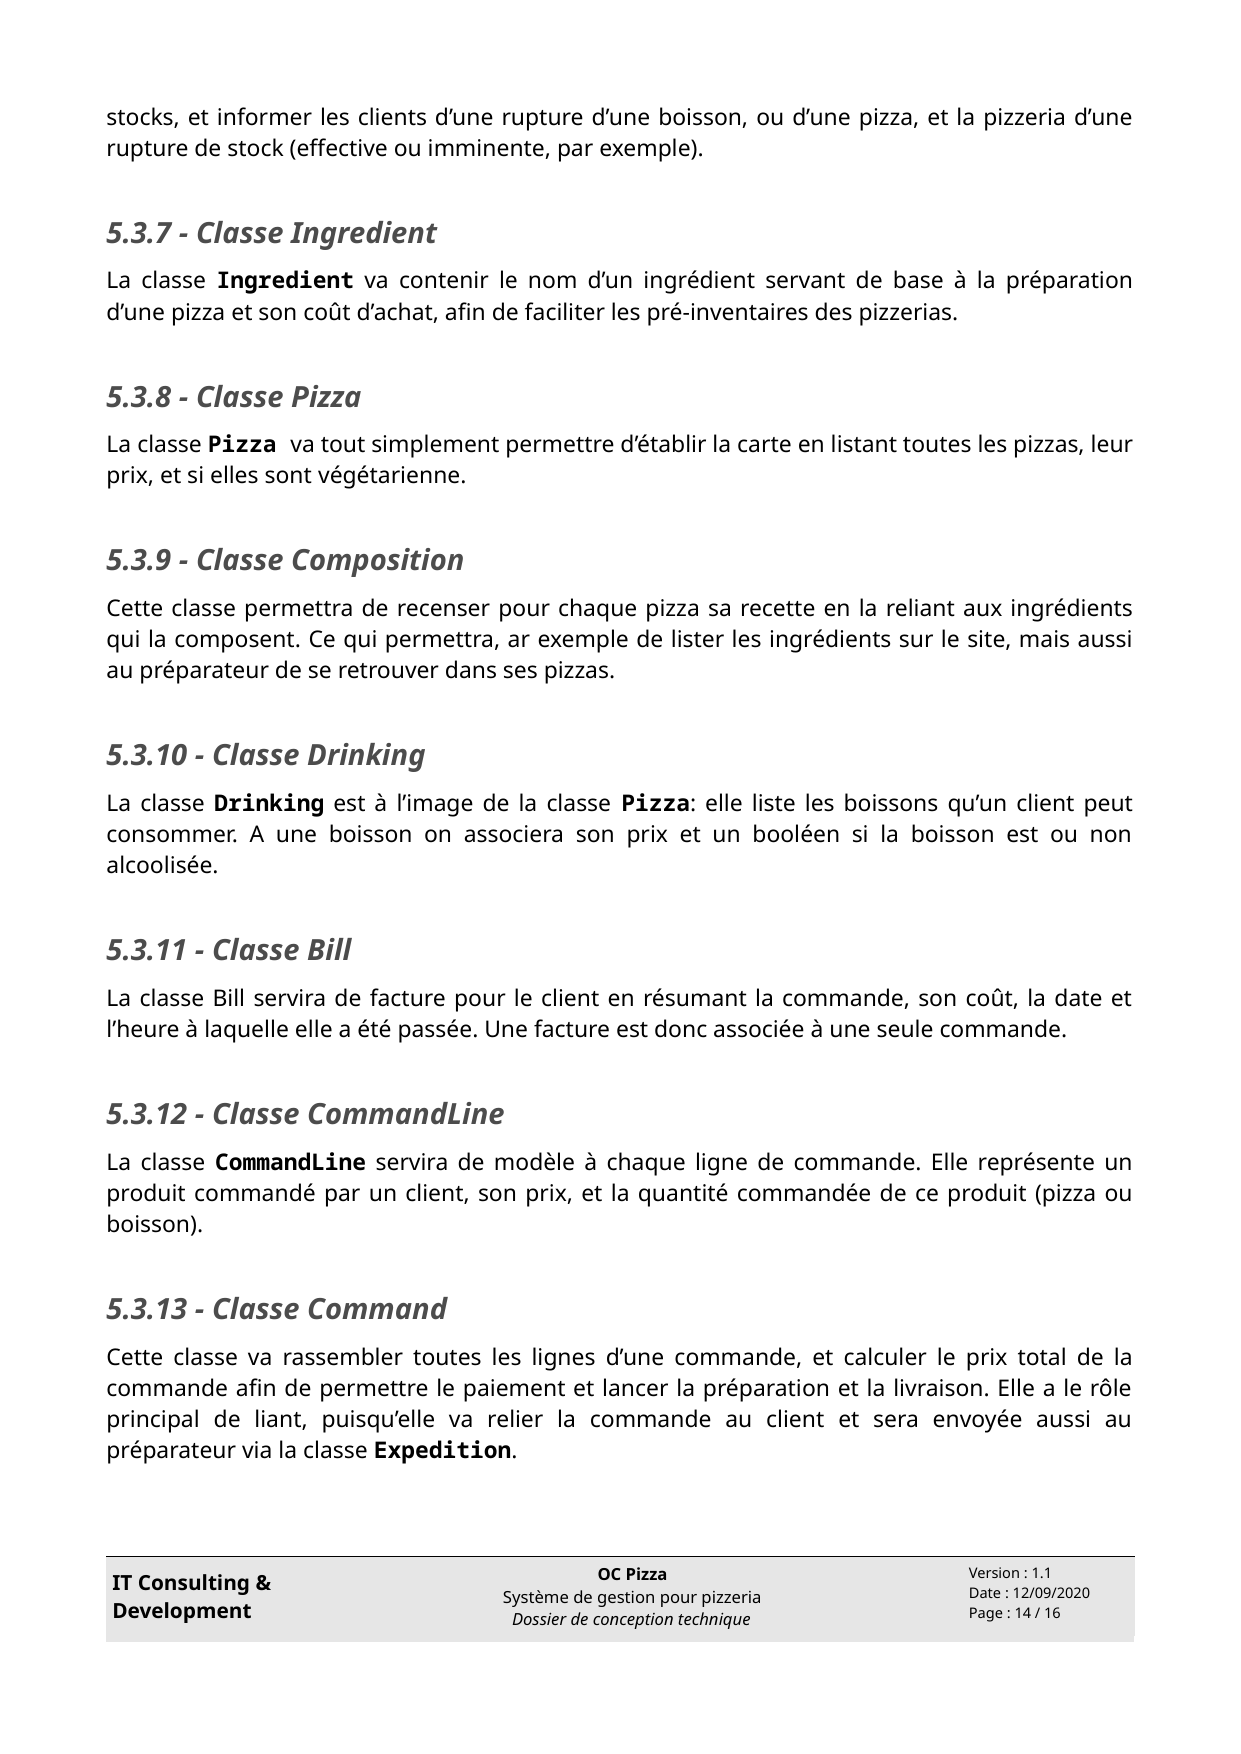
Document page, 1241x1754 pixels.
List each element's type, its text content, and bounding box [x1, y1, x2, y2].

subtitle Classe Composition [106, 539, 1134, 579]
text La classe Drinking est à l’image de la classe Pizza: elle liste les boissons qu’un client peut consommer. A une boisson on associera son prix et un booléen si la boisson est ou non alcoolisée. [106, 787, 1134, 880]
subtitle Classe CommandLine [106, 1093, 1134, 1133]
text stocks, et informer les clients d’une rupture d’une boisson, ou d’une pizza, et la pizzeria d’une rupture de stock (effective ou imminente, par exemple). [106, 100, 1134, 163]
text La classe Bill servira de facture pour le client en résumant la commande, son coût, la date et l’heure à laquelle elle a été passée. Une facture est donc associée à une seule commande. [106, 982, 1134, 1044]
text La classe CommandLine servira de modèle à chaque ligne de commande. Elle représente un produit commandé par un client, son prix, et la quantité commandée de ce produit (pizza ou boisson). [106, 1145, 1134, 1239]
text Cette classe permettra de recenser pour chaque pizza sa recette en la reliant aux ingrédients qui la composent. Ce qui permettra, ar exemple de lister les ingrédients sur le site, mais aussi au préparateur de se retrouver dans ses pizzas. [106, 592, 1134, 685]
text La classe Ingredient va contenir le nom d’un ingrédient servant de base à la préparation d’une pizza et son coût d’achat, afin de faciliter les pré-inventaires des pizzerias. [106, 264, 1134, 327]
subtitle Classe Ingredient [106, 212, 1134, 252]
subtitle Classe Bill [106, 929, 1134, 969]
text Cette classe va rassembler toutes les lignes d’une commande, et calculer le prix total de la commande afin de permettre le paiement et lancer la préparation et la livraison. Elle a le rôle principal de liant, puisqu’elle va relier la commande au client et sera envoyée aussi au préparateur via la classe Expedition. [106, 1340, 1134, 1465]
text La classe Pizza va tout simplement permettre d’établir la carte en listant toutes les pizzas, leur prix, et si elles sont végétarienne. [106, 428, 1134, 490]
subtitle Classe Command [106, 1288, 1134, 1328]
subtitle Classe Pizza [106, 376, 1134, 416]
subtitle Classe Drinking [106, 734, 1134, 774]
